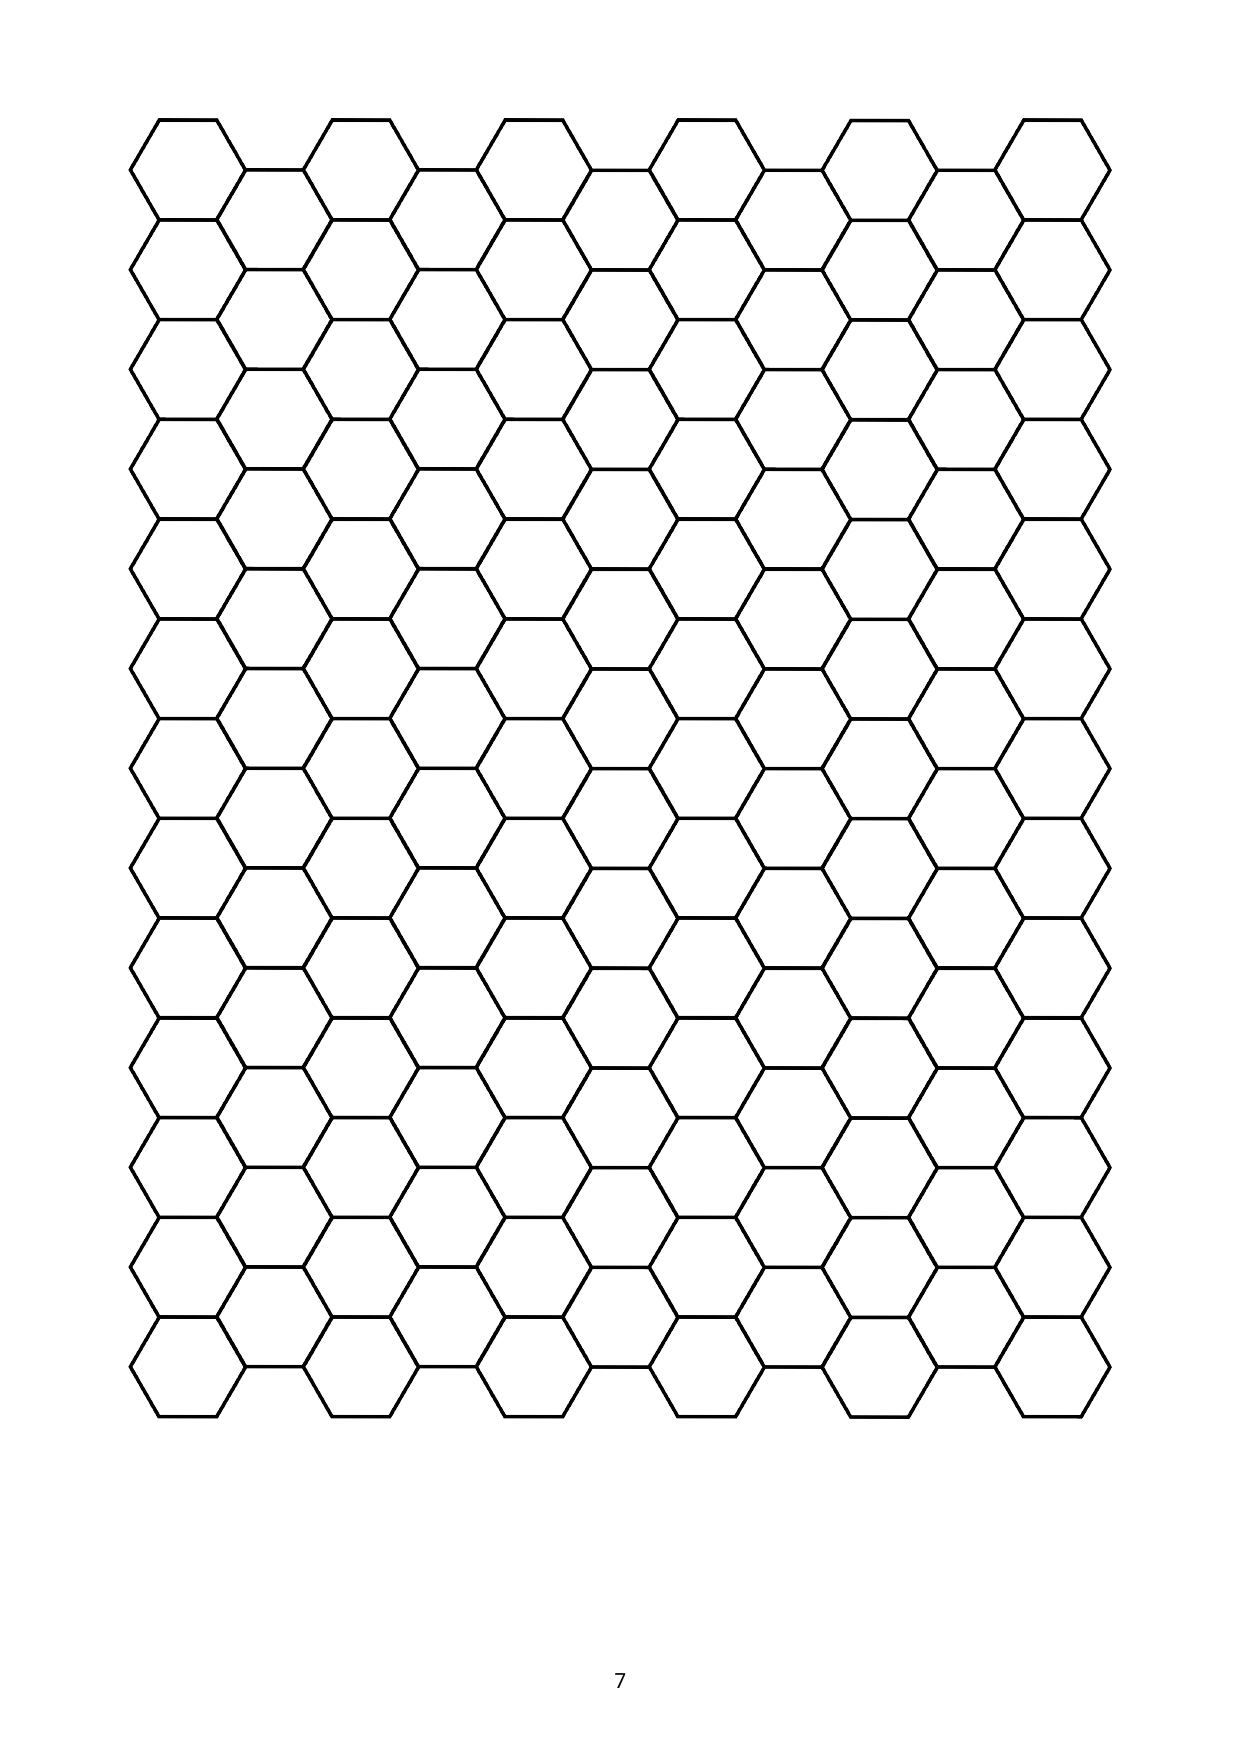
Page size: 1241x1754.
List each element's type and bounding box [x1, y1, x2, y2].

picture [128, 118, 1112, 1419]
